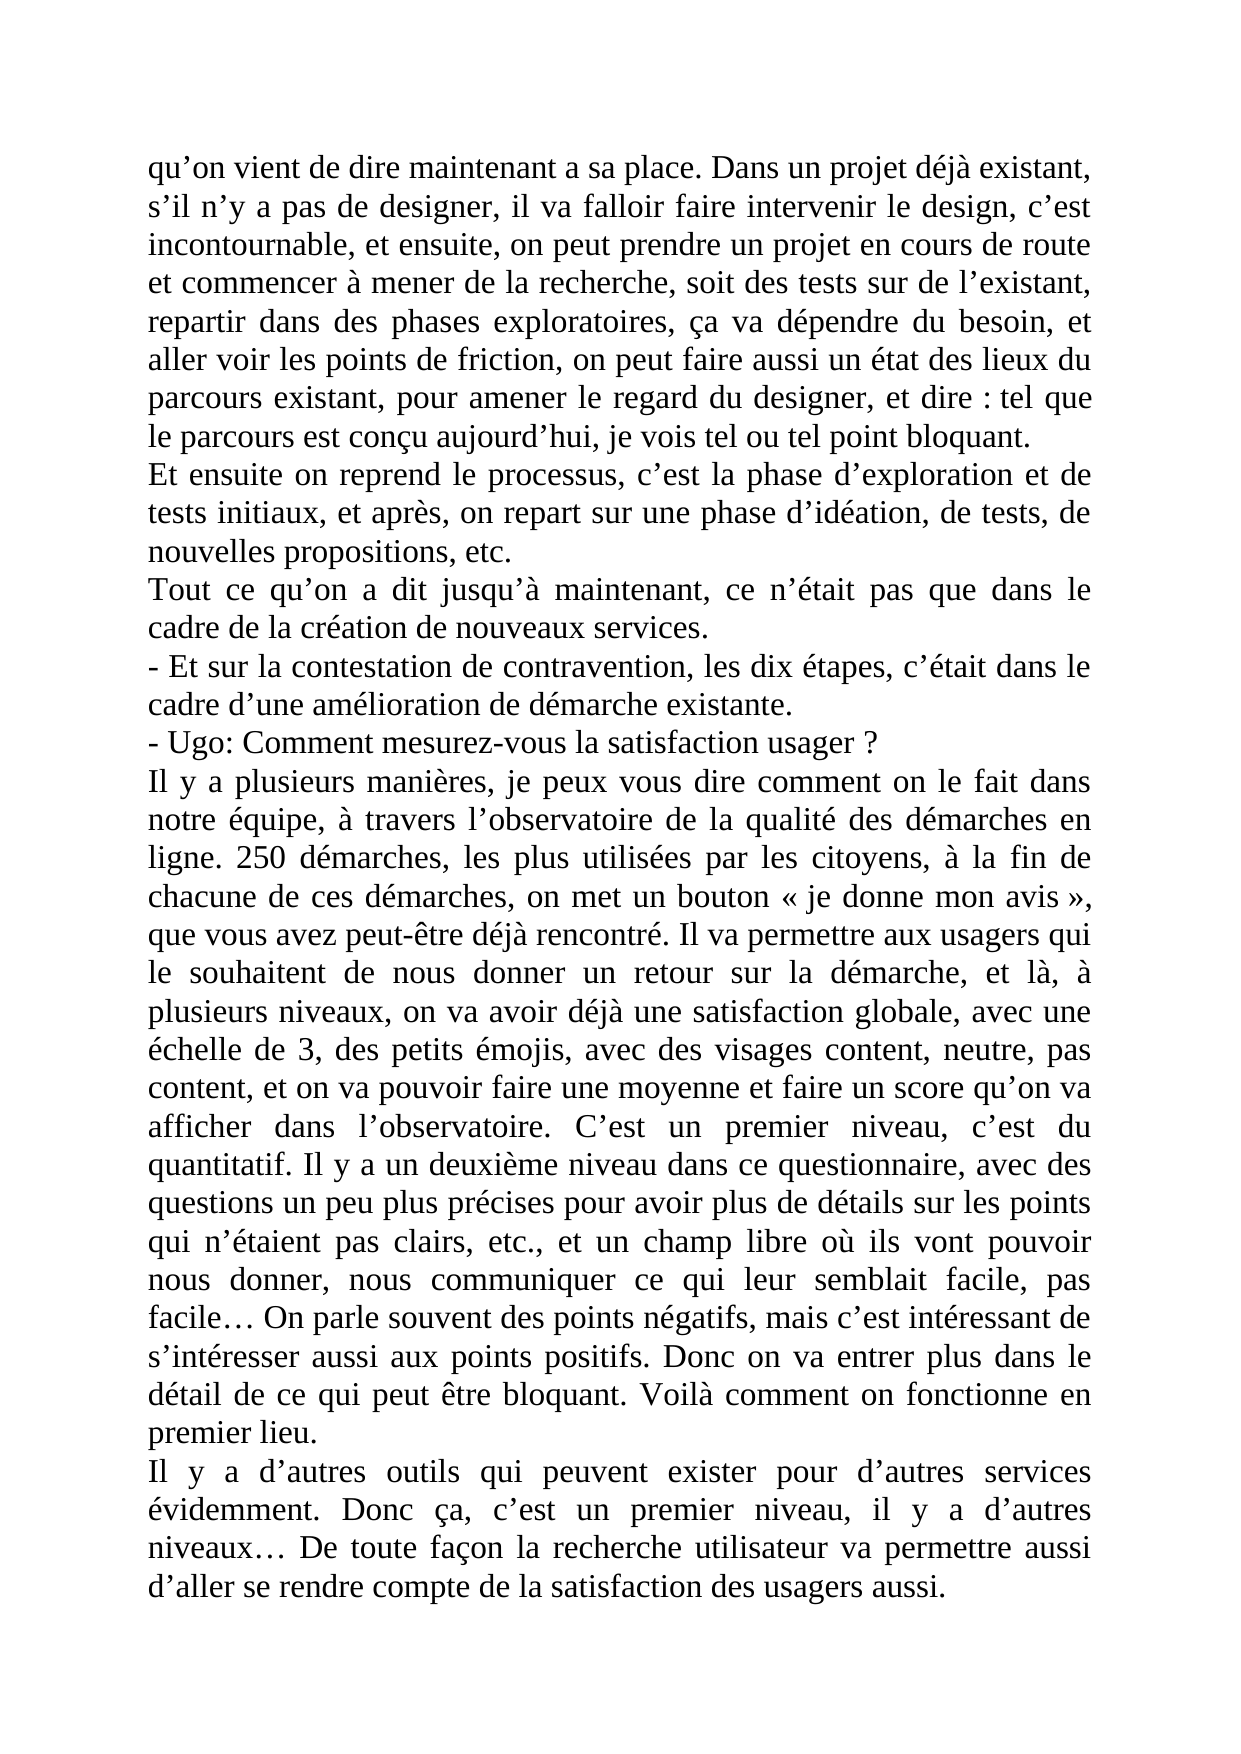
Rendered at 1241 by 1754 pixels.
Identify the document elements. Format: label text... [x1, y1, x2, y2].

text - Ugo: Comment mesurez-vous la satisfaction usager ? [148, 723, 1093, 761]
text Tout ce qu’on a dit jusqu’à maintenant, ce n’était pas que dans le cadre de la création de nouveaux services. [148, 569, 1093, 646]
text Il y a plusieurs manières, je peux vous dire comment on le fait dans notre équipe, à travers l’observatoire de la qualité des démarches en ligne. 250 démarches, les plus utilisées par les citoyens, à la fin de chacune de ces démarches, on met un bouton « je donne mon avis », que vous avez peut-être déjà rencontré. Il va permettre aux usagers qui le souhaitent de nous donner un retour sur la démarche, et là, à plusieurs niveaux, on va avoir déjà une satisfaction globale, avec une échelle de 3, des petits émojis, avec des visages content, neutre, pas content, et on va pouvoir faire une moyenne et faire un score qu’on va afficher dans l’observatoire. C’est un premier niveau, c’est du quantitatif. Il y a un deuxième niveau dans ce questionnaire, avec des questions un peu plus précises pour avoir plus de détails sur les points qui n’étaient pas clairs, etc., et un champ libre où ils vont pouvoir nous donner, nous communiquer ce qui leur semblait facile, pas facile… On parle souvent des points négatifs, mais c’est intéressant de s’intéresser aussi aux points positifs. Donc on va entrer plus dans le détail de ce qui peut être bloquant. Voilà comment on fonctionne en premier lieu. [148, 761, 1093, 1451]
text qu’on vient de dire maintenant a sa place. Dans un projet déjà existant, s’il n’y a pas de designer, il va falloir faire intervenir le design, c’est incontournable, et ensuite, on peut prendre un projet en cours de route et commencer à mener de la recherche, soit des tests sur de l’existant, repartir dans des phases exploratoires, ça va dépendre du besoin, et aller voir les points de friction, on peut faire aussi un état des lieux du parcours existant, pour amener le regard du designer, et dire : tel que le parcours est conçu aujourd’hui, je vois tel ou tel point bloquant. [148, 148, 1093, 454]
text - Et sur la contestation de contravention, les dix étapes, c’était dans le cadre d’une amélioration de démarche existante. [148, 646, 1093, 723]
text Et ensuite on reprend le processus, c’est la phase d’exploration et de tests initiaux, et après, on repart sur une phase d’idéation, de tests, de nouvelles propositions, etc. [148, 454, 1093, 569]
text Il y a d’autres outils qui peuvent exister pour d’autres services évidemment. Donc ça, c’est un premier niveau, il y a d’autres niveaux… De toute façon la recherche utilisateur va permettre aussi d’aller se rendre compte de la satisfaction des usagers aussi. [148, 1451, 1093, 1604]
